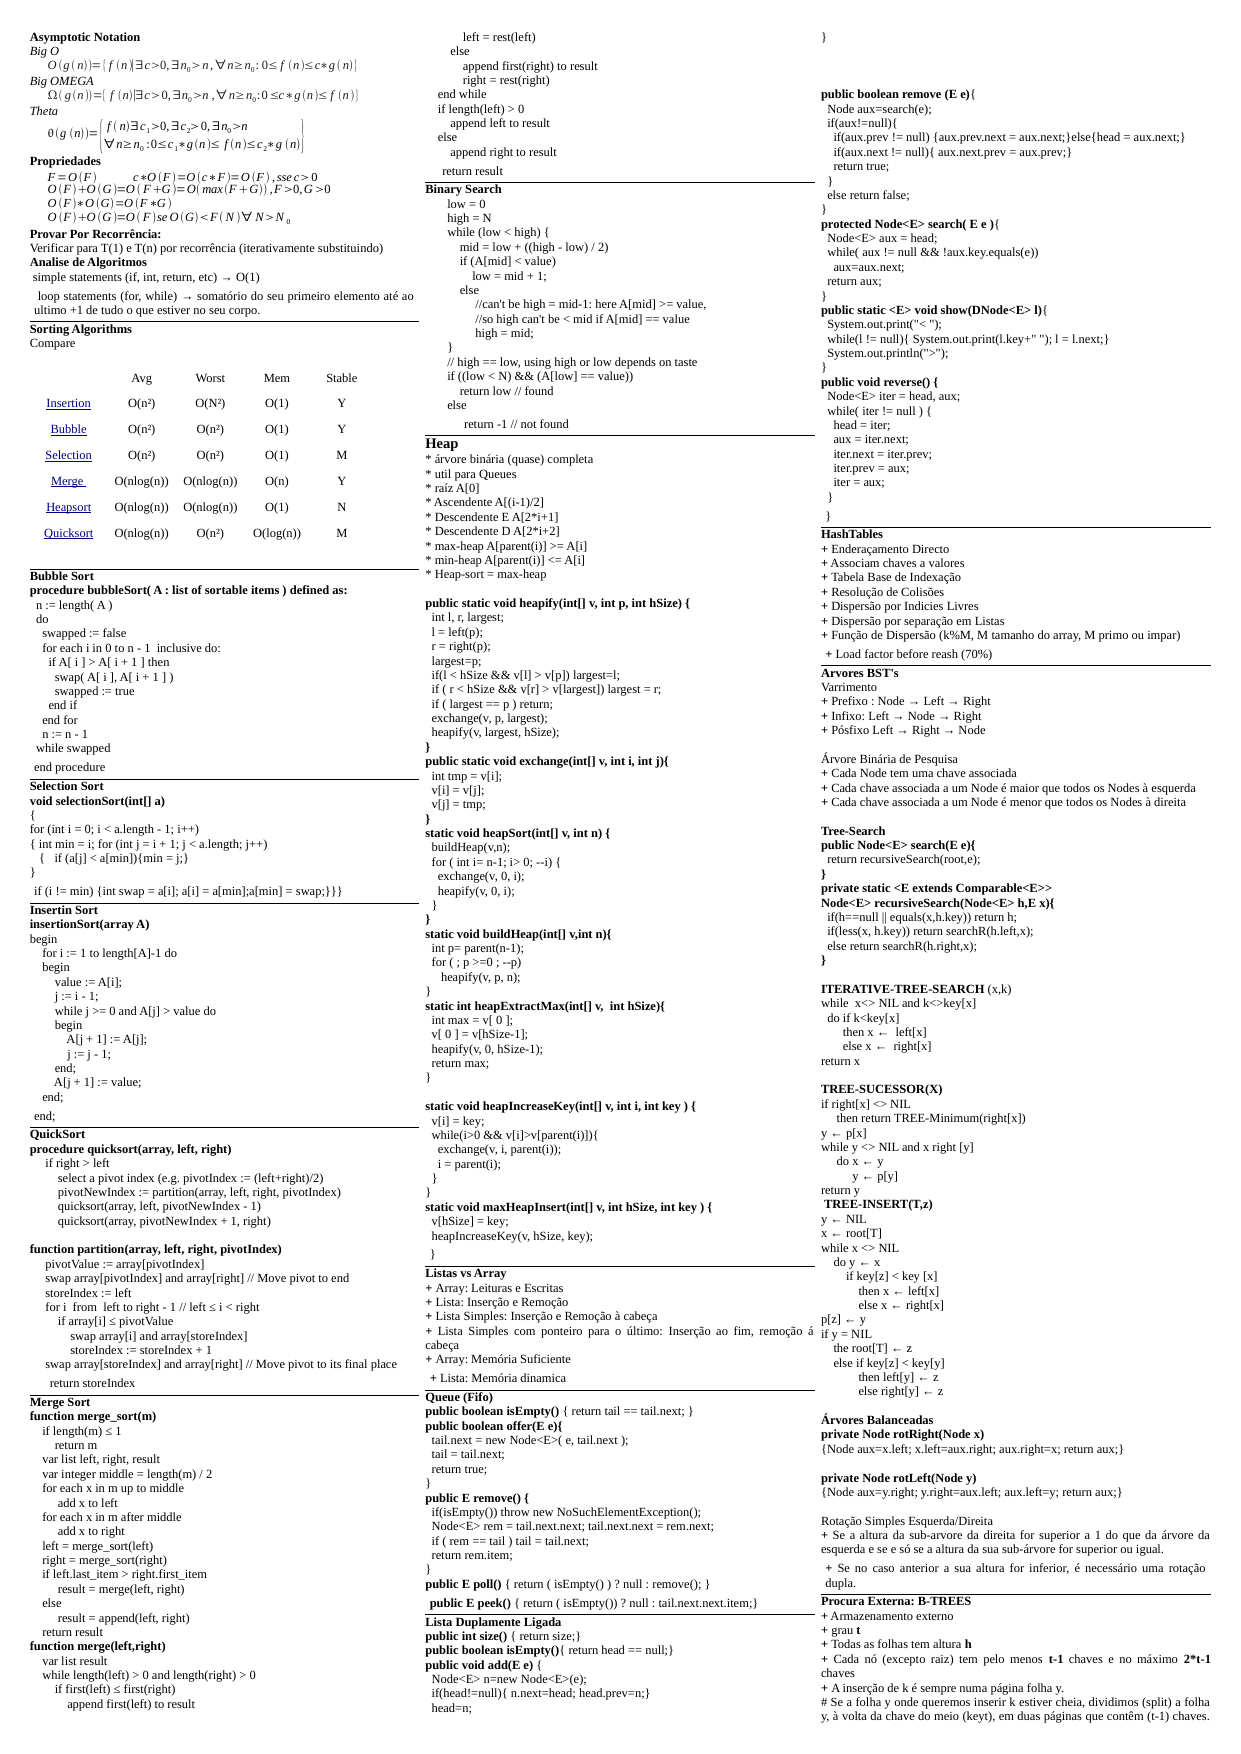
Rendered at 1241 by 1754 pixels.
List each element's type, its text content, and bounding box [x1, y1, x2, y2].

text do y ← x [821, 1255, 1211, 1269]
text aux=aux.next; [821, 259, 1211, 274]
text then x ← left[x] [821, 1025, 1211, 1039]
text if(aux.prev != null) {aux.prev.next = aux.next;}else{head = aux.next;} [821, 130, 1211, 144]
table_cell N [309, 494, 374, 520]
text buildHeap(v,n); [425, 840, 815, 854]
table_cell O(n) [245, 468, 309, 494]
text if ( largest == p ) return; [425, 696, 815, 711]
text public E poll() { return ( isEmpty() ) ? null : remove(); } [425, 1577, 815, 1591]
text for i := 1 to length[A]-1 do [29, 946, 419, 960]
text aux = iter.next; [821, 432, 1211, 446]
text if ( r < hSize && v[r] > v[largest]) largest = r; [425, 682, 815, 696]
text } [821, 29, 1211, 44]
text procedure quicksort(array, left, right) [29, 1142, 419, 1156]
text function merge(left,right) [29, 1639, 419, 1653]
text simple statements (if, int, return, etc) → O(1) [29, 269, 419, 284]
text return max; [425, 1056, 815, 1070]
text } [821, 360, 1211, 374]
text + Prefixo : Node → Left → Right [821, 694, 1211, 708]
text if y = NIL [821, 1327, 1211, 1341]
text static void heapIncreaseKey(int[] v, int i, int key ) { [425, 1099, 815, 1113]
text Node<E> rem = tail.next.next; tail.next.next = rem.next; [425, 1519, 815, 1533]
text value := A[i]; [29, 974, 419, 989]
text Varrimento [821, 680, 1211, 694]
text Listas vs Array [425, 1267, 815, 1280]
text Rotação Simples Esquerda/Direita [821, 1513, 1211, 1528]
text Node<E> iter = head, aux; [821, 389, 1211, 403]
table_cell O(1) [245, 494, 309, 520]
table_header Avg [108, 365, 176, 391]
text Provar Por Recorrência: [29, 226, 419, 241]
text Asymptotic Notation [29, 29, 419, 44]
text insertionSort(array A) [29, 917, 419, 931]
text return true; [425, 1462, 815, 1476]
text } [821, 288, 1211, 303]
text if(l < hSize && v[l] > v[p]) largest=l; [425, 668, 815, 682]
text exchange(v, i, parent(i)); [425, 1142, 815, 1156]
text public boolean isEmpty(){ return head == null;} [425, 1643, 815, 1657]
text var list left, right, result [29, 1452, 419, 1467]
text end if [29, 698, 419, 712]
text + Pósfixo Left → Right → Node [821, 723, 1211, 737]
text private Node rotLeft(Node y) [821, 1470, 1211, 1485]
table_cell Selection [30, 442, 107, 468]
text } [425, 898, 815, 912]
text if(h==null || equals(x,h.key)) return h; [821, 910, 1211, 924]
text public void reverse() { [821, 374, 1211, 389]
text right = merge_sort(right) [29, 1553, 419, 1567]
text int tmp = v[i]; [425, 768, 815, 783]
text return recursiveSearch(root,e); [821, 852, 1211, 867]
text head=n; [425, 1701, 815, 1715]
text largest=p; [425, 653, 815, 668]
text heapify(v, 0, i); [425, 883, 815, 898]
text heapify(v, 0, hSize-1); [425, 1041, 815, 1056]
text else if key[z] < key[y] [821, 1355, 1211, 1370]
text while( iter != null ) { [821, 403, 1211, 418]
text end; [29, 1104, 419, 1127]
text } [425, 1562, 815, 1577]
table_cell O(n²) [176, 520, 245, 546]
text quicksort(array, left, pivotNewIndex - 1) [29, 1199, 419, 1213]
text add x to right [29, 1524, 419, 1538]
text Lista Duplamente Ligada [425, 1615, 815, 1629]
table_cell O(N²) [176, 391, 245, 416]
text while j >= 0 and A[j] > value do [29, 1003, 419, 1018]
text static int heapExtractMax(int[] v, int hSize){ [425, 998, 815, 1013]
text else [425, 283, 815, 297]
text end for [29, 712, 419, 727]
text begin [29, 1018, 419, 1032]
text y ← NIL [821, 1212, 1211, 1226]
table_cell Insertion [30, 391, 107, 416]
text while x <> NIL [821, 1240, 1211, 1255]
text for i from left to right - 1 // left ≤ i < right [29, 1300, 419, 1314]
table_header [30, 365, 107, 391]
text if array[i] ≤ pivotValue [29, 1314, 419, 1328]
text * util para Queues [425, 466, 815, 481]
text + Associam chaves a valores [821, 556, 1211, 570]
text + Se a altura da sub-arvore da direita for superior a 1 do que da árvore da esquerda e se e só se a altura da sua sub-árvore for superior ou igual. [821, 1528, 1211, 1557]
text end; [29, 1089, 419, 1104]
table_cell O(1) [245, 442, 309, 468]
text } [821, 202, 1211, 216]
text else [425, 130, 815, 144]
text if first(left) ≤ first(right) [29, 1682, 419, 1697]
table_cell O(nlog(n)) [108, 520, 176, 546]
text swap array[storeIndex] and array[right] // Move pivot to its final place [29, 1357, 419, 1372]
text return x [821, 1053, 1211, 1068]
text + Lista Simples: Inserção e Remoção à cabeça [425, 1309, 815, 1323]
text Queue (Fifo) [425, 1391, 815, 1404]
text end; [29, 1061, 419, 1075]
text } [425, 984, 815, 998]
text exchange(v, 0, i); [425, 869, 815, 883]
text swapped := false [29, 626, 419, 641]
text else x ← right[x] [821, 1298, 1211, 1312]
table_cell O(n²) [108, 442, 176, 468]
text TREE-SUCESSOR(X) [821, 1082, 1211, 1097]
text { int min = i; for (int j = i + 1; j < a.length; j++) [29, 836, 419, 851]
text * árvore binária (quase) completa [425, 452, 815, 466]
text } [425, 1171, 815, 1185]
text append first(left) to result [29, 1697, 419, 1711]
text private Node rotRight(Node x) [821, 1427, 1211, 1442]
table_cell O(n²) [176, 416, 245, 442]
text * min-heap A[parent(i)] <= A[i] [425, 553, 815, 567]
text low = 0 [425, 196, 815, 211]
text y ← p[y] [821, 1168, 1211, 1183]
text Node<E> n=new Node<E>(e); [425, 1672, 815, 1686]
text mid = low + ((high - low) / 2) [425, 239, 815, 254]
text A[j + 1] := value; [29, 1075, 419, 1089]
text + Todas as folhas tem altura h [821, 1637, 1211, 1652]
text if ( rem == tail ) tail = tail.next; [425, 1533, 815, 1548]
text + Cada nó (excepto raiz) tem pelo menos t-1 chaves e no máximo 2*t-1 chaves [821, 1652, 1211, 1680]
table_cell Quicksort [30, 520, 107, 546]
text private static <E extends Comparable<E>> [821, 881, 1211, 895]
table_header Mem [245, 365, 309, 391]
text + Lista: Inserção e Remoção [425, 1295, 815, 1309]
text right = rest(right) [425, 73, 815, 87]
text * max-heap A[parent(i)] >= A[i] [425, 538, 815, 553]
text + Array: Leituras e Escritas [425, 1280, 815, 1295]
text while y <> NIL and x right [y] [821, 1140, 1211, 1154]
text for ( ; p >=0 ; --p) [425, 955, 815, 969]
text pivotNewIndex := partition(array, left, right, pivotIndex) [29, 1185, 419, 1199]
text v[ 0 ] = v[hSize-1]; [425, 1027, 815, 1041]
text high = mid; [425, 326, 815, 340]
text public E remove() { [425, 1490, 815, 1505]
text left = merge_sort(left) [29, 1538, 419, 1553]
text + Resolução de Colisões [821, 584, 1211, 599]
text j := j - 1; [29, 1046, 419, 1061]
text System.out.print("< "); [821, 317, 1211, 331]
text System.out.println(">"); [821, 346, 1211, 360]
text storeIndex := left [29, 1285, 419, 1300]
text public void add(E e) { [425, 1657, 815, 1672]
text if length(m) ≤ 1 [29, 1423, 419, 1438]
text do [29, 612, 419, 626]
text Bubble Sort [29, 569, 419, 583]
text TREE-INSERT(T,z) [821, 1197, 1211, 1212]
text iter.next = iter.prev; [821, 446, 1211, 461]
text + Array: Memória Suficiente [425, 1352, 815, 1367]
text { [29, 808, 419, 822]
text return low // found [425, 383, 815, 398]
table_cell O(1) [245, 416, 309, 442]
table_cell O(log(n)) [245, 520, 309, 546]
text } [821, 504, 1211, 527]
text Verificar para T(1) e T(n) por recorrência (iterativamente substituindo) [29, 241, 419, 255]
text tail.next = new Node<E>( e, tail.next ); [425, 1433, 815, 1447]
text while( aux != null && !aux.key.equals(e)) [821, 245, 1211, 259]
text public static <E> void show(DNode<E> l){ [821, 303, 1211, 317]
text return result [425, 159, 815, 182]
text } [425, 1185, 815, 1199]
text then left[y] ← z [821, 1370, 1211, 1384]
text Merge Sort [29, 1395, 419, 1409]
text + Se no caso anterior a sua altura for inferior, é necessário uma rotação dupla. [821, 1557, 1211, 1594]
text Procura Externa: B-TREES [821, 1595, 1211, 1608]
text storeIndex := storeIndex + 1 [29, 1343, 419, 1357]
text if(aux!=null){ [821, 116, 1211, 130]
text Selection Sort [29, 779, 419, 793]
text function partition(array, left, right, pivotIndex) [29, 1242, 419, 1257]
text else [425, 44, 815, 58]
table_cell Y [309, 468, 374, 494]
table_header Worst [176, 365, 245, 391]
text else return false; [821, 188, 1211, 202]
text loop statements (for, while) → somatório do seu primeiro elemento até ao ultimo +1 de tudo o que estiver no seu corpo. [29, 284, 419, 322]
text * Heap-sort = max-heap [425, 567, 815, 581]
text if right > left [29, 1156, 419, 1170]
text return true; [821, 159, 1211, 173]
table_cell Y [309, 416, 374, 442]
text return storeIndex [29, 1372, 419, 1395]
text A[j + 1] := A[j]; [29, 1032, 419, 1046]
table_cell O(nlog(n)) [176, 494, 245, 520]
text head = iter; [821, 418, 1211, 432]
text Árvores Balanceadas [821, 1413, 1211, 1427]
text add x to left [29, 1495, 419, 1510]
text Binary Search [425, 183, 815, 196]
text y ← p[x] [821, 1125, 1211, 1140]
text public Node<E> search(E e){ [821, 838, 1211, 852]
text append first(right) to result [425, 58, 815, 73]
text return m [29, 1438, 419, 1452]
text public boolean remove (E e){ [821, 87, 1211, 101]
text } [425, 811, 815, 826]
text for (int i = 0; i < a.length - 1; i++) [29, 822, 419, 836]
text + Infixo: Left → Node → Right [821, 708, 1211, 723]
text while(l != null){ System.out.print(l.key+" "); l = l.next;} [821, 331, 1211, 346]
text x ← root[T] [821, 1226, 1211, 1240]
text do x ← y [821, 1154, 1211, 1168]
table_cell O(1) [245, 391, 309, 416]
text //can't be high = mid-1: here A[mid] >= value, [425, 297, 815, 311]
text if left.last_item > right.first_item [29, 1567, 419, 1582]
text var list result [29, 1653, 419, 1668]
text public boolean isEmpty() { return tail == tail.next; } [425, 1404, 815, 1418]
text for each x in m after middle [29, 1510, 419, 1524]
text + Dispersão por separação em Listas [821, 613, 1211, 628]
text Árvore Binária de Pesquisa [821, 752, 1211, 766]
text v[hSize] = key; [425, 1214, 815, 1228]
text for ( int i= n-1; i> 0; --i) { [425, 854, 815, 869]
text pivotValue := array[pivotIndex] [29, 1257, 419, 1271]
text while (low < high) { [425, 225, 815, 239]
text Big O [29, 44, 419, 58]
text v[i] = v[j]; [425, 783, 815, 797]
text result = append(left, right) [29, 1610, 419, 1625]
text * Descendente E A[2*i+1] [425, 509, 815, 524]
text l = left(p); [425, 624, 815, 639]
text else [425, 398, 815, 412]
text heapify(v, p, n); [425, 969, 815, 984]
text swap array[i] and array[storeIndex] [29, 1328, 419, 1343]
text while swapped [29, 741, 419, 756]
text the root[T] ← z [821, 1341, 1211, 1355]
text high = N [425, 211, 815, 225]
text Propriedades [29, 154, 419, 168]
text function merge_sort(m) [29, 1409, 419, 1423]
text then return TREE-Minimum(right[x]) [821, 1111, 1211, 1125]
text v[i] = key; [425, 1113, 815, 1128]
text { if (a[j] < a[min]){min = j;} [29, 851, 419, 865]
text exchange(v, p, largest); [425, 711, 815, 725]
text * Ascendente A[(i-1)/2] [425, 495, 815, 509]
text + A inserção de k é sempre numa página folha y. [821, 1680, 1211, 1695]
text static void buildHeap(int[] v,int n){ [425, 926, 815, 941]
text Theta [29, 104, 419, 118]
text if(less(x, h.key)) return searchR(h.left,x); [821, 924, 1211, 938]
text swap array[pivotIndex] and array[right] // Move pivot to end [29, 1271, 419, 1285]
text do if k<key[x] [821, 1010, 1211, 1025]
text tail = tail.next; [425, 1447, 815, 1462]
text end procedure [29, 756, 419, 779]
text } [29, 865, 419, 879]
text if ((low < N) && (A[low] == value)) [425, 369, 815, 383]
text if A[ i ] > A[ i + 1 ] then [29, 655, 419, 669]
text } [425, 1476, 815, 1490]
table_cell O(n²) [108, 416, 176, 442]
text heapIncreaseKey(v, hSize, key); [425, 1228, 815, 1243]
text * Descendente D A[2*i+2] [425, 524, 815, 538]
text iter.prev = aux; [821, 461, 1211, 475]
text return aux; [821, 274, 1211, 288]
text // high == low, using high or low depends on taste [425, 354, 815, 369]
text Compare [29, 336, 419, 350]
text int max = v[ 0 ]; [425, 1013, 815, 1027]
text Arvores BST's [821, 666, 1211, 680]
text iter = aux; [821, 475, 1211, 489]
text Node<E> aux = head; [821, 231, 1211, 245]
text Insertin Sort [29, 903, 419, 917]
text Node<E> recursiveSearch(Node<E> h,E x){ [821, 895, 1211, 910]
text public static void heapify(int[] v, int p, int hSize) { [425, 596, 815, 610]
text then x ← left[x] [821, 1283, 1211, 1298]
text * raíz A[0] [425, 481, 815, 495]
text return rem.item; [425, 1548, 815, 1562]
text protected Node<E> search( E e ){ [821, 216, 1211, 231]
text var integer middle = length(m) / 2 [29, 1467, 419, 1481]
text Tree-Search [821, 823, 1211, 838]
text else [29, 1596, 419, 1610]
text if length(left) > 0 [425, 101, 815, 116]
text n := length( A ) [29, 597, 419, 612]
table_cell O(n²) [108, 391, 176, 416]
text Sorting Algorithms [29, 322, 419, 336]
text + Cada chave associada a um Node é menor que todos os Nodes à direita [821, 795, 1211, 809]
text + Enderaçamento Directo [821, 541, 1211, 556]
text if(head!=null){ n.next=head; head.prev=n;} [425, 1686, 815, 1701]
text begin [29, 960, 419, 974]
text while x<> NIL and k<>key[x] [821, 996, 1211, 1010]
text + Lista: Memória dinamica [425, 1367, 815, 1390]
text select a pivot index (e.g. pivotIndex := (left+right)/2) [29, 1170, 419, 1185]
text if right[x] <> NIL [821, 1097, 1211, 1111]
text + Armazenamento externo [821, 1608, 1211, 1623]
table_cell O(nlog(n)) [108, 494, 176, 520]
text + Cada chave associada a um Node é maior que todos os Nodes à esquerda [821, 780, 1211, 795]
text low = mid + 1; [425, 268, 815, 283]
text {Node aux=y.right; y.right=aux.left; aux.left=y; return aux;} [821, 1485, 1211, 1499]
text static void heapSort(int[] v, int n) { [425, 826, 815, 840]
table_cell Heapsort [30, 494, 107, 520]
text n := n - 1 [29, 727, 419, 741]
text append right to result [425, 144, 815, 159]
text int p= parent(n-1); [425, 941, 815, 955]
text begin [29, 931, 419, 946]
text return y [821, 1183, 1211, 1197]
text + Tabela Base de Indexação [821, 570, 1211, 584]
text QuickSort [29, 1127, 419, 1142]
text left = rest(left) [425, 29, 815, 44]
text j := i - 1; [29, 989, 419, 1003]
table_cell O(nlog(n)) [108, 468, 176, 494]
text return result [29, 1625, 419, 1639]
text if(aux.next != null){ aux.next.prev = aux.prev;} [821, 144, 1211, 159]
text if(isEmpty()) throw new NoSuchElementException(); [425, 1505, 815, 1519]
text for each x in m up to middle [29, 1481, 419, 1495]
text quicksort(array, pivotNewIndex + 1, right) [29, 1213, 419, 1228]
text heapify(v, largest, hSize); [425, 725, 815, 739]
text int l, r, largest; [425, 610, 815, 624]
text r = right(p); [425, 639, 815, 653]
text append left to result [425, 116, 815, 130]
text public int size() { return size;} [425, 1629, 815, 1643]
text public static void exchange(int[] v, int i, int j){ [425, 754, 815, 768]
text procedure bubbleSort( A : list of sortable items ) defined as: [29, 583, 419, 597]
text {Node aux=x.left; x.left=aux.right; aux.right=x; return aux;} [821, 1442, 1211, 1456]
text } [425, 739, 815, 754]
text i = parent(i); [425, 1156, 815, 1171]
text swapped := true [29, 684, 419, 698]
text } [821, 489, 1211, 504]
text public boolean offer(E e){ [425, 1418, 815, 1433]
text else right[y] ← z [821, 1384, 1211, 1398]
text if (A[mid] < value) [425, 254, 815, 268]
text else x ← right[x] [821, 1039, 1211, 1053]
text p[z] ← y [821, 1312, 1211, 1327]
text + Dispersão por Indicies Livres [821, 599, 1211, 613]
text void selectionSort(int[] a) [29, 793, 419, 808]
text for each i in 0 to n - 1 inclusive do: [29, 641, 419, 655]
text HashTables [821, 528, 1211, 541]
table_cell Merge [30, 468, 107, 494]
table_cell Bubble [30, 416, 107, 442]
text + Load factor before reash (70%) [821, 642, 1211, 665]
text //so high can't be < mid if A[mid] == value [425, 311, 815, 326]
text } [425, 340, 815, 354]
text # Se a folha y onde queremos inserir k estiver cheia, dividimos (split) a folha y, à volta da chave do meio (keyt), em duas páginas que contêm (t-1) chaves. [821, 1695, 1211, 1723]
text swap( A[ i ], A[ i + 1 ] ) [29, 669, 419, 684]
text static void maxHeapInsert(int[] v, int hSize, int key ) { [425, 1199, 815, 1214]
table_cell O(n²) [176, 442, 245, 468]
text if (i != min) {int swap = a[i]; a[i] = a[min];a[min] = swap;}}} [29, 879, 419, 903]
text } [821, 867, 1211, 881]
table_cell M [309, 442, 374, 468]
text return -1 // not found [425, 412, 815, 435]
table_cell O(nlog(n)) [176, 468, 245, 494]
text Heap [425, 436, 815, 452]
text end while [425, 87, 815, 101]
text + Cada Node tem uma chave associada [821, 766, 1211, 780]
text Node aux=search(e); [821, 101, 1211, 116]
text + Função de Dispersão (k%M, M tamanho do array, M primo ou impar) [821, 628, 1211, 642]
text } [425, 1070, 815, 1084]
text Big OMEGA [29, 74, 419, 88]
table_header Stable [309, 365, 374, 391]
text public E peek() { return ( isEmpty()) ? null : tail.next.next.item;} [425, 1591, 815, 1614]
table_cell M [309, 520, 374, 546]
text ITERATIVE-TREE-SEARCH (x,k) [821, 982, 1211, 996]
text } [425, 912, 815, 926]
text Analise de Algoritmos [29, 255, 419, 269]
text while length(left) > 0 and length(right) > 0 [29, 1668, 419, 1682]
text if key[z] < key [x] [821, 1269, 1211, 1283]
text } [821, 173, 1211, 188]
table_cell Y [309, 391, 374, 416]
text } [425, 1243, 815, 1266]
text v[j] = tmp; [425, 797, 815, 811]
text + Lista Simples com ponteiro para o último: Inserção ao fim, remoção á cabeça [425, 1323, 815, 1352]
text + grau t [821, 1623, 1211, 1637]
text while(i>0 && v[i]>v[parent(i)]){ [425, 1128, 815, 1142]
text } [821, 953, 1211, 967]
text result = merge(left, right) [29, 1582, 419, 1596]
text else return searchR(h.right,x); [821, 938, 1211, 953]
